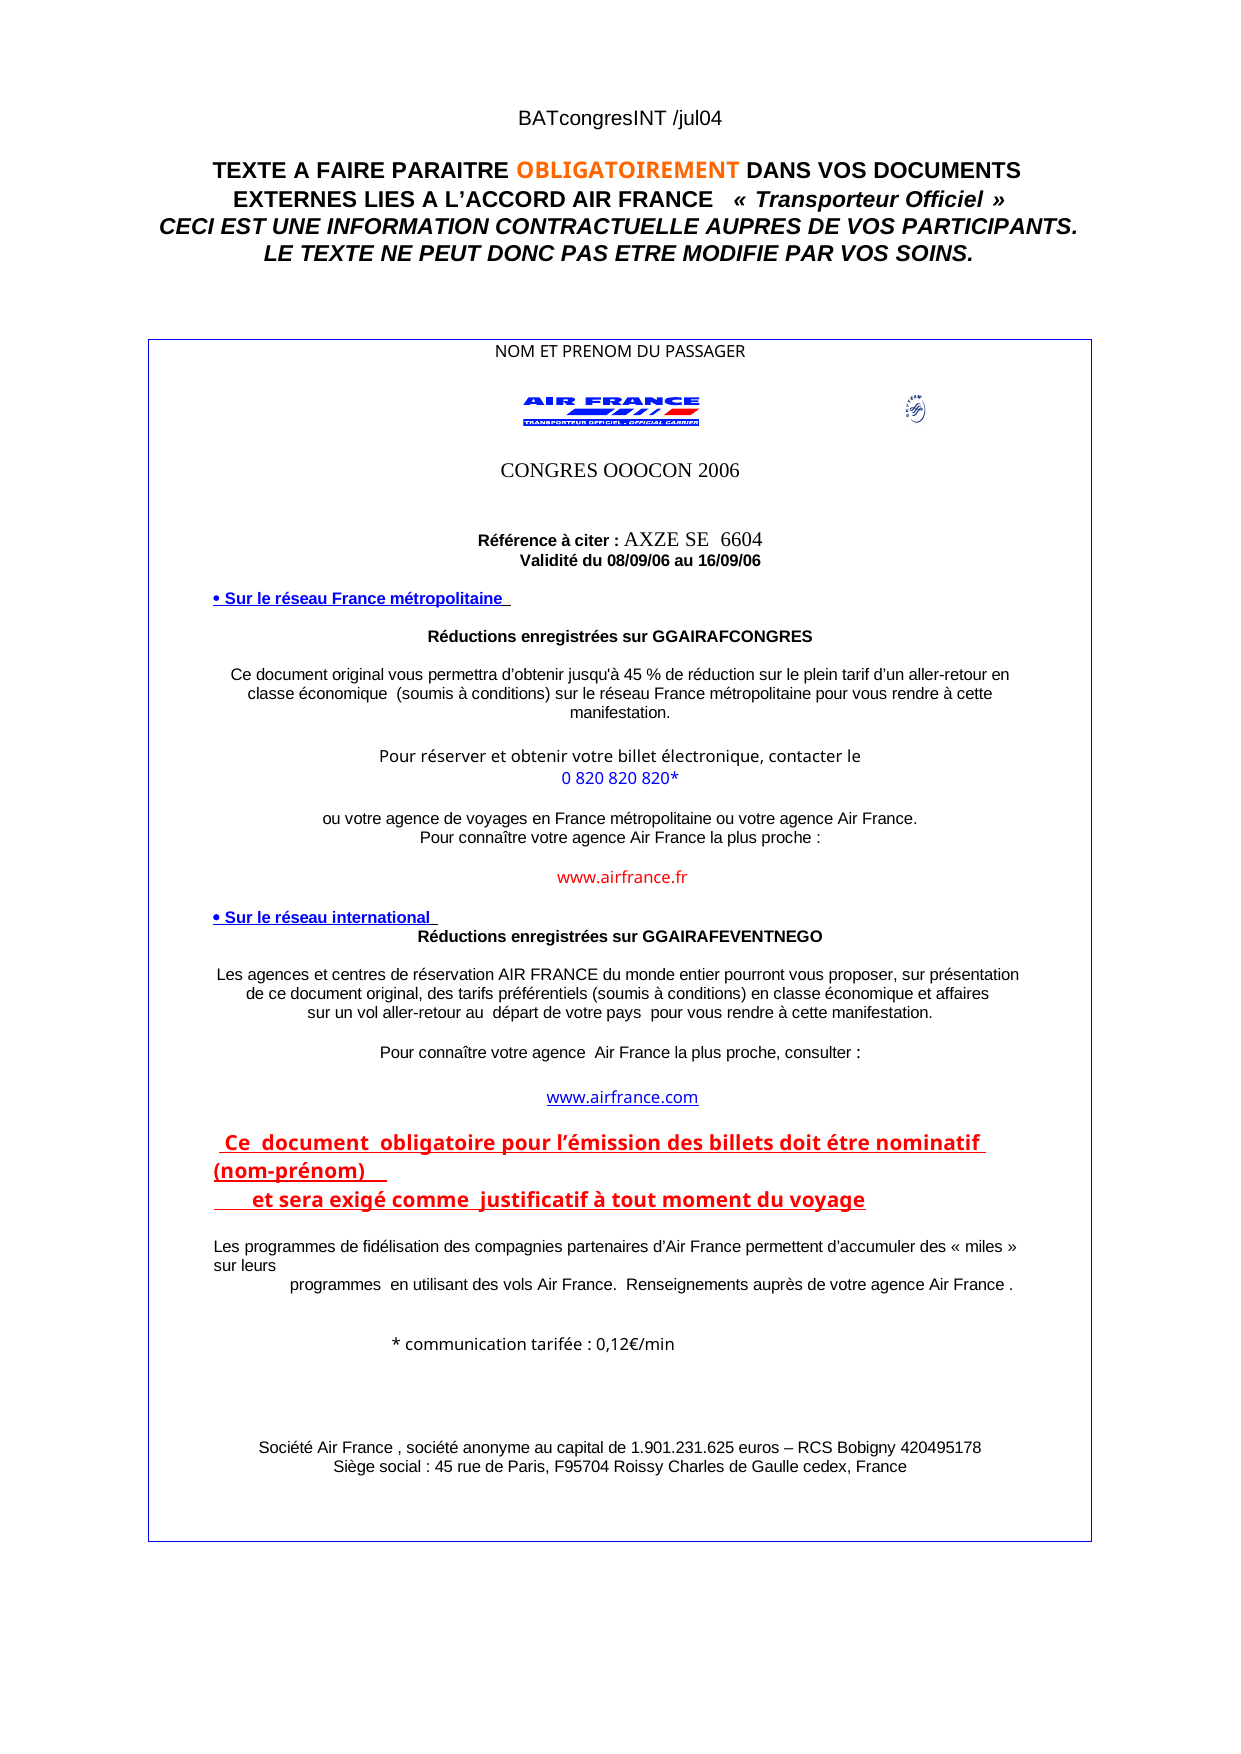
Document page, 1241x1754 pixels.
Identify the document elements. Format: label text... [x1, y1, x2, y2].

text Réductions enregistrées sur GGAIRAFCONGRES [149, 626, 1091, 646]
text * communication tarifée : 0,12€/min [149, 1331, 1091, 1355]
text  Sur le réseau France métropolitaine [149, 588, 1091, 608]
text TEXTE A FAIRE PARAITRE OBLIGATOIREMENT DANS VOS DOCUMENTS [148, 154, 1092, 186]
text NOM ET PRENOM DU PASSAGER [149, 340, 1091, 362]
text Pour connaître votre agence Air France la plus proche, consulter : [149, 1040, 1091, 1063]
text  Sur le réseau international [149, 906, 1091, 926]
text Référence à citer : AXZE SE 6604 [149, 526, 1091, 549]
text BATcongresINT /jul04 [148, 106, 1092, 130]
text Pour réserver et obtenir votre billet électronique, contacter le [149, 744, 1091, 766]
text EXTERNES LIES A L’ACCORD AIR FRANCE « Transporteur Officiel » [148, 186, 1092, 213]
text Société Air France , société anonyme au capital de 1.901.231.625 euros – RCS Bobigny 420495178 [149, 1437, 1091, 1456]
text et sera exigé comme justificatif à tout moment du voyage [149, 1183, 1091, 1213]
text CONGRES OOOCON 2006 [149, 456, 1091, 482]
text Validité du 08/09/06 au 16/09/06 [149, 549, 1091, 570]
text ou votre agence de voyages en France métropolitaine ou votre agence Air France. [149, 808, 1091, 827]
text Ce document original vous permettra d’obtenir jusqu'à 45 % de réduction sur le plein tarif d’un aller-retour en classe économique (soumis à conditions) sur le réseau France métropolitaine pour vous rendre à cette manifestation. [149, 664, 1091, 722]
text de ce document original, des tarifs préférentiels (soumis à conditions) en classe économique et affaires [149, 983, 1091, 1002]
picture [903, 394, 929, 426]
text programmes en utilisant des vols Air France. Renseignements auprès de votre agence Air France . [149, 1274, 1091, 1294]
text Réductions enregistrées sur GGAIRAFEVENTNEGO [149, 926, 1091, 946]
text www.airfrance.fr [149, 865, 1091, 888]
text Pour connaître votre agence Air France la plus proche : [149, 827, 1091, 847]
text www.airfrance.com [149, 1085, 1091, 1108]
text Siège social : 45 rue de Paris, F95704 Roissy Charles de Gaulle cedex, France [149, 1456, 1091, 1541]
text Ce document obligatoire pour l’émission des billets doit étre nominatif (nom-prénom) [149, 1126, 1091, 1183]
text 0 820 820 820* [149, 766, 1091, 790]
text LE TEXTE NE PEUT DONC PAS ETRE MODIFIE PAR VOS SOINS. [148, 240, 1092, 267]
text sur un vol aller-retour au départ de votre pays pour vous rendre à cette manifestation. [149, 1002, 1091, 1022]
text CECI EST UNE INFORMATION CONTRACTUELLE AUPRES DE VOS PARTICIPANTS. [148, 213, 1092, 240]
text Les programmes de fidélisation des compagnies partenaires d’Air France permettent d’accumuler des « miles » sur leurs [149, 1236, 1091, 1274]
text Les agences et centres de réservation AIR FRANCE du monde entier pourront vous proposer, sur présentation [149, 964, 1091, 983]
